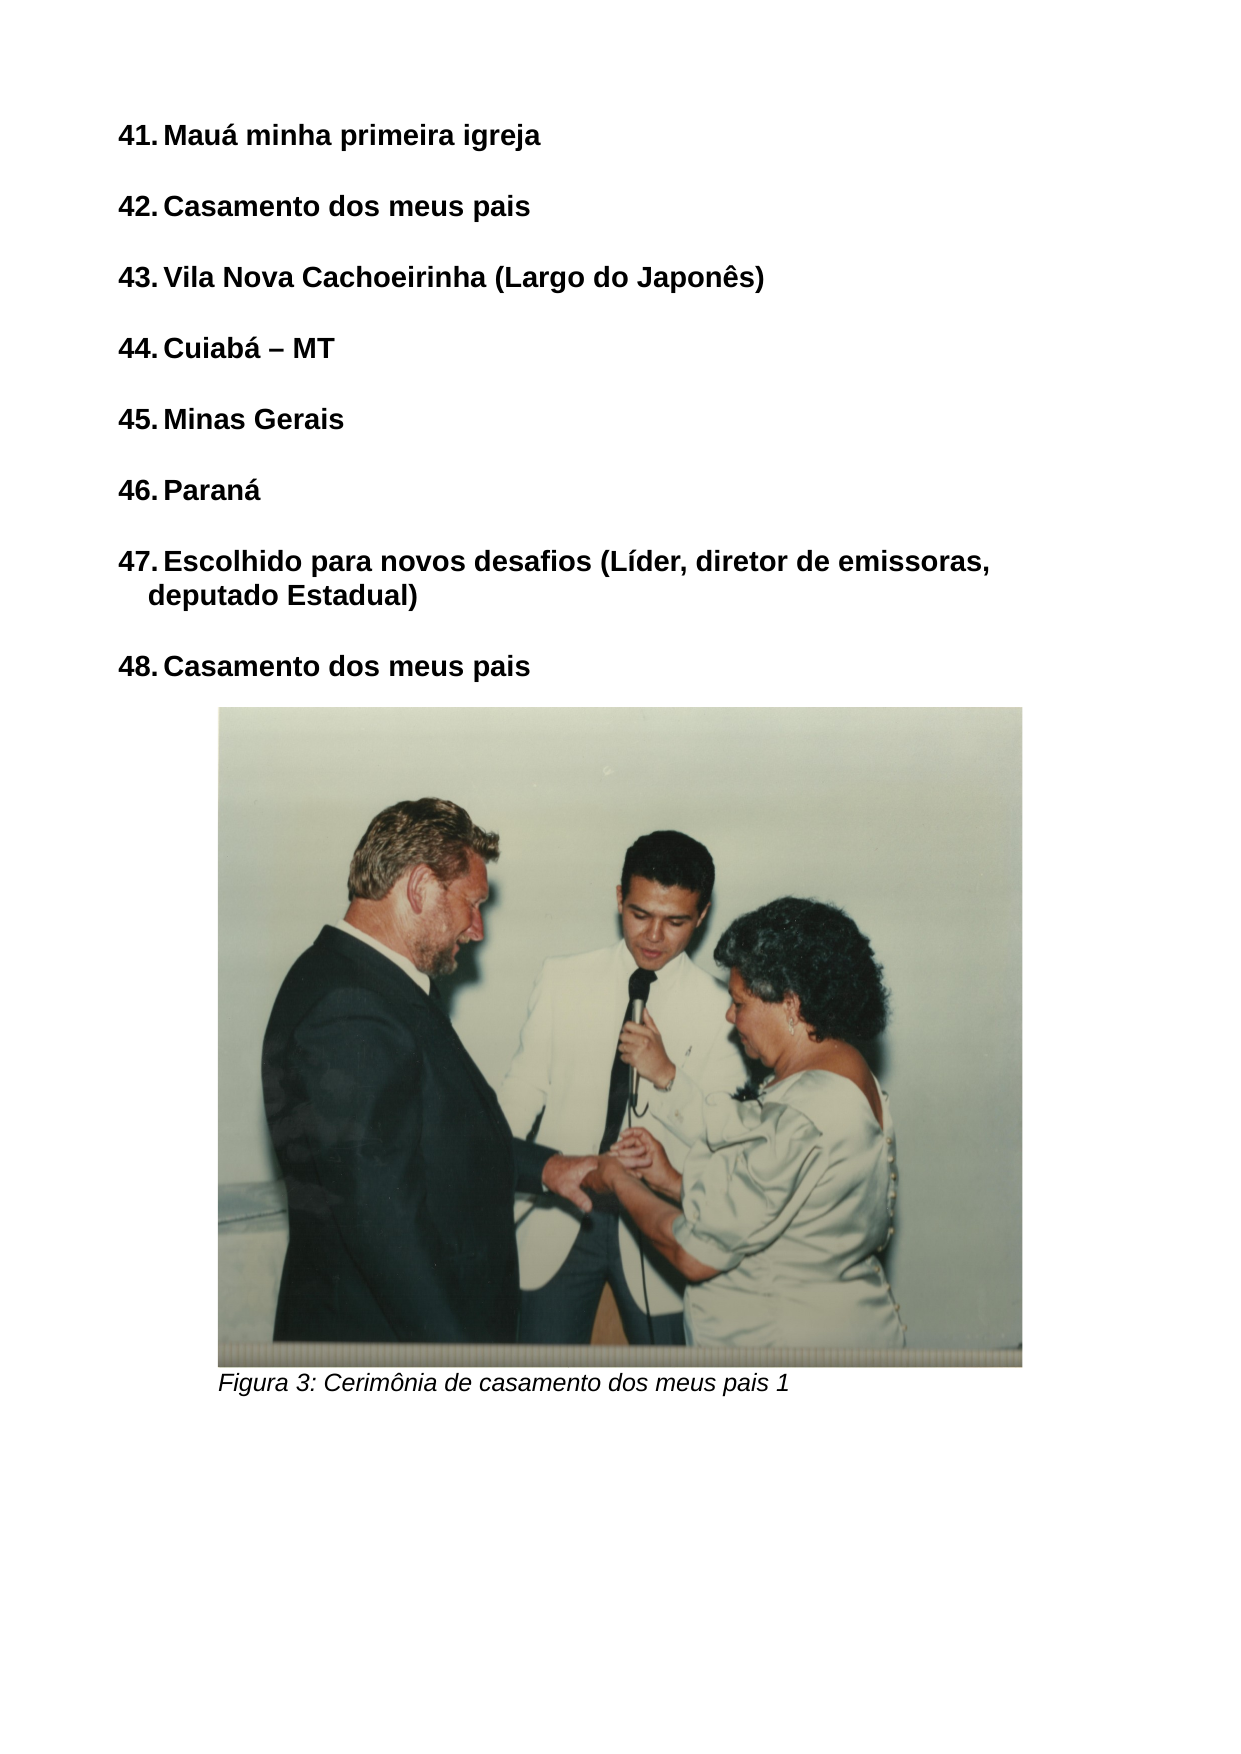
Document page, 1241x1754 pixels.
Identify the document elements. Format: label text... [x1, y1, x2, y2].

text Figura 3: Cerimônia de casamento dos meus pais 1 [218, 1368, 1022, 1396]
subtitle Paraná [118, 473, 1122, 507]
subtitle Casamento dos meus pais [118, 189, 1122, 223]
subtitle Mauá minha primeira igreja [118, 118, 1122, 152]
subtitle Minas Gerais [118, 402, 1122, 436]
subtitle Casamento dos meus pais [118, 649, 1122, 682]
subtitle Cuiabá – MT [118, 331, 1122, 365]
subtitle Vila Nova Cachoeirinha (Largo do Japonês) [118, 260, 1122, 294]
picture [217, 707, 1023, 1368]
subtitle Escolhido para novos desafios (Líder, diretor de emissoras, deputado Estadual) [118, 544, 1122, 611]
